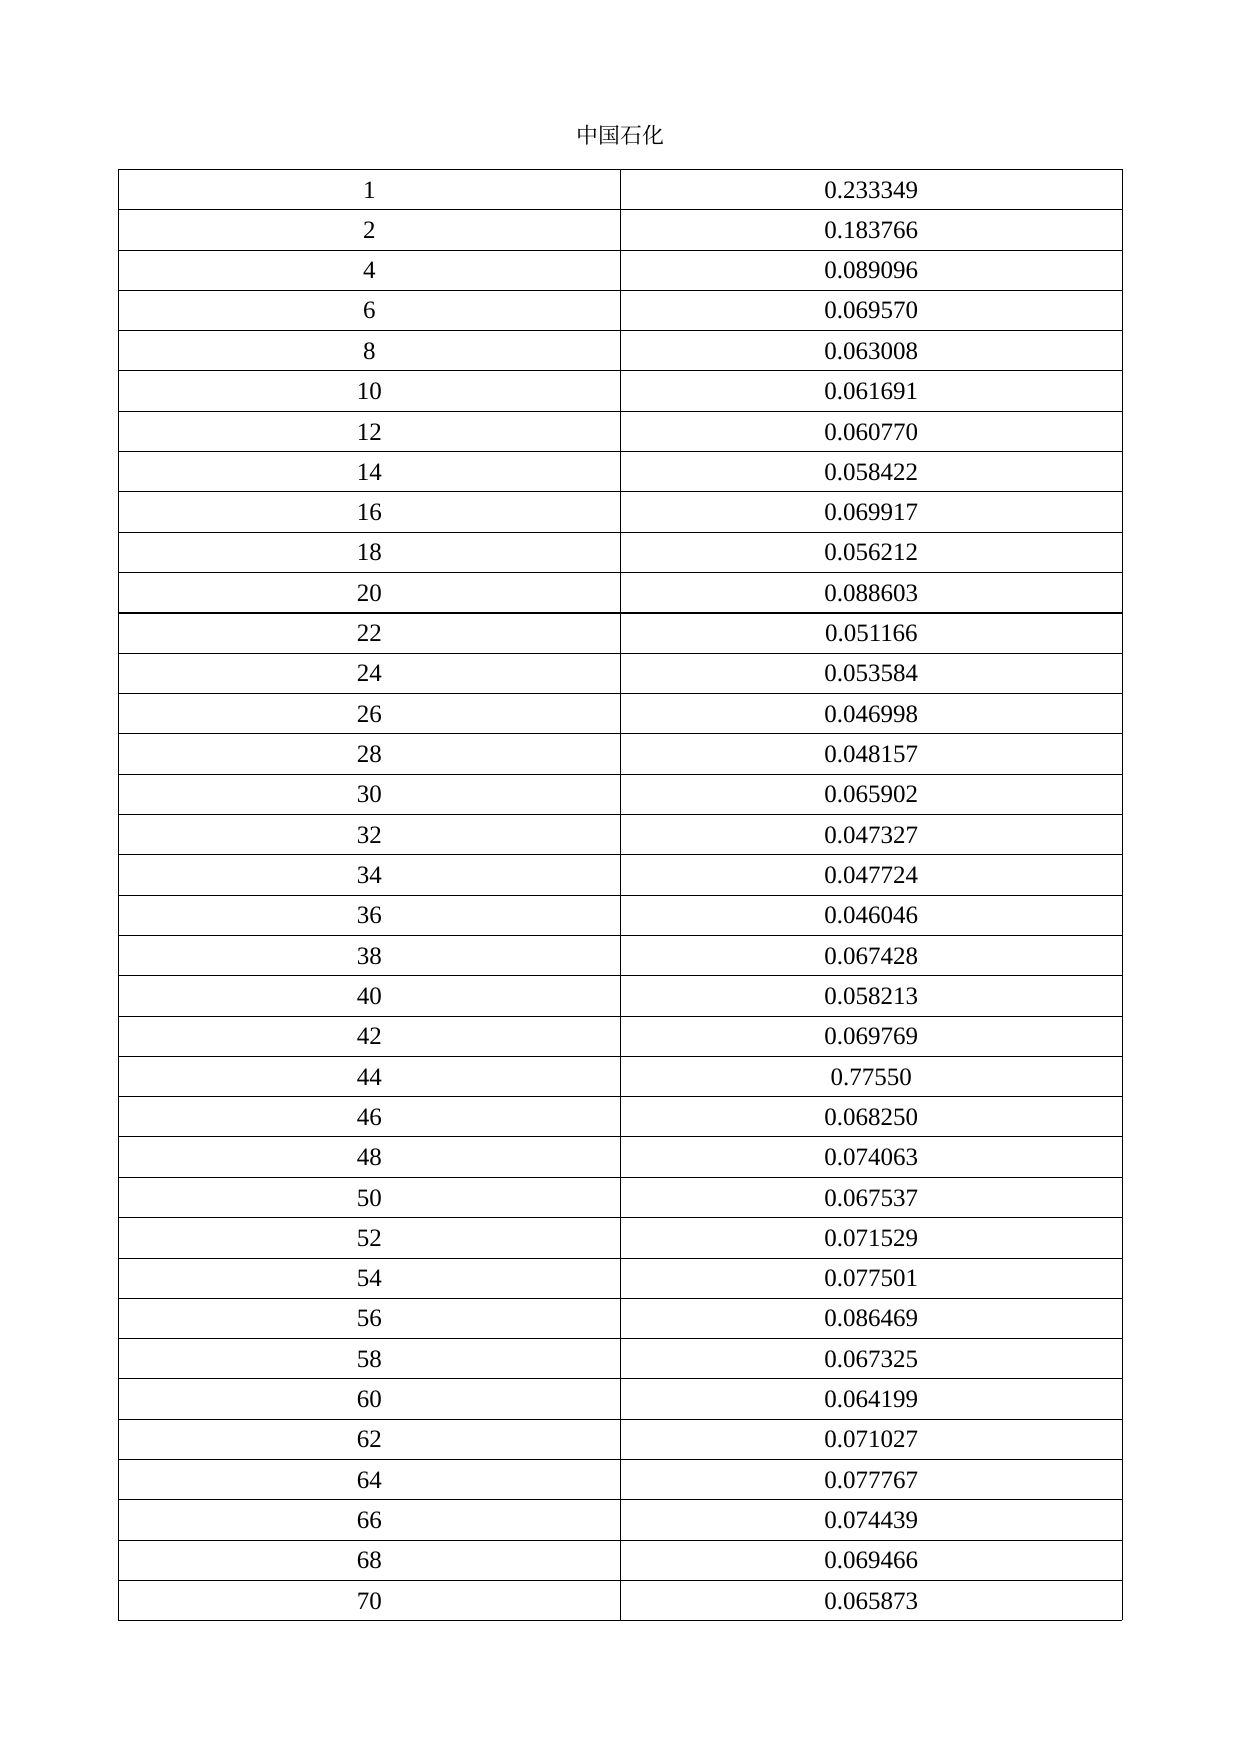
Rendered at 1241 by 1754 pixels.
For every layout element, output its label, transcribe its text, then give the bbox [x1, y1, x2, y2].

table_cell 44 [119, 1057, 620, 1096]
table_cell 0.088603 [621, 573, 1122, 612]
table_cell 0.053584 [621, 654, 1122, 693]
table_cell 10 [119, 371, 620, 411]
table_cell 0.046998 [621, 694, 1122, 733]
table_cell 18 [119, 533, 620, 572]
table_cell 46 [119, 1097, 620, 1136]
table_header 22 [119, 614, 620, 653]
table_cell 0.183766 [621, 210, 1122, 249]
table_cell 0.047724 [621, 855, 1122, 894]
table_header 0.233349 [621, 170, 1122, 209]
table_cell 0.074063 [621, 1137, 1122, 1177]
table_cell 40 [119, 976, 620, 1016]
table_cell 0.047327 [621, 815, 1122, 854]
table_cell 0.048157 [621, 734, 1122, 774]
table_cell 0.067428 [621, 936, 1122, 975]
table_cell 60 [119, 1379, 620, 1419]
table_cell 0.061691 [621, 371, 1122, 411]
table_cell 0.069769 [621, 1017, 1122, 1056]
table_cell 62 [119, 1420, 620, 1459]
table_cell 0.068250 [621, 1097, 1122, 1136]
table_cell 0.069466 [621, 1541, 1122, 1580]
table_cell 32 [119, 815, 620, 854]
table_cell 0.058213 [621, 976, 1122, 1016]
table_cell 66 [119, 1500, 620, 1539]
table_cell 0.089096 [621, 251, 1122, 290]
table_cell 8 [119, 331, 620, 370]
table_cell 4 [119, 251, 620, 290]
table_cell 58 [119, 1339, 620, 1378]
table_cell 12 [119, 412, 620, 451]
table_cell 0.067537 [621, 1178, 1122, 1217]
table_cell 26 [119, 694, 620, 733]
table_cell 48 [119, 1137, 620, 1177]
table_cell 70 [119, 1581, 620, 1620]
table_header 1 [119, 170, 620, 209]
table_cell 2 [119, 210, 620, 249]
table_cell 54 [119, 1259, 620, 1298]
table_cell 0.77550 [621, 1057, 1122, 1096]
table_cell 0.069570 [621, 291, 1122, 330]
table_cell 0.086469 [621, 1299, 1122, 1338]
table_cell 0.046046 [621, 896, 1122, 935]
table_cell 0.067325 [621, 1339, 1122, 1378]
table_cell 6 [119, 291, 620, 330]
table_cell 0.063008 [621, 331, 1122, 370]
table_cell 42 [119, 1017, 620, 1056]
table_cell 34 [119, 855, 620, 894]
table_cell 30 [119, 775, 620, 814]
table_cell 0.058422 [621, 452, 1122, 491]
table_cell 0.060770 [621, 412, 1122, 451]
table_cell 56 [119, 1299, 620, 1338]
table_cell 0.064199 [621, 1379, 1122, 1419]
table_cell 28 [119, 734, 620, 774]
text 中国石化 [118, 118, 1122, 149]
table_cell 20 [119, 573, 620, 612]
table_header 0.051166 [621, 614, 1122, 653]
table_cell 24 [119, 654, 620, 693]
table_cell 50 [119, 1178, 620, 1217]
table_cell 0.077767 [621, 1460, 1122, 1499]
table_cell 0.065902 [621, 775, 1122, 814]
table_cell 0.071529 [621, 1218, 1122, 1257]
table_cell 0.074439 [621, 1500, 1122, 1539]
table_cell 0.056212 [621, 533, 1122, 572]
table_cell 38 [119, 936, 620, 975]
table_cell 0.069917 [621, 492, 1122, 532]
table_cell 16 [119, 492, 620, 532]
table_cell 68 [119, 1541, 620, 1580]
table_cell 64 [119, 1460, 620, 1499]
table_cell 14 [119, 452, 620, 491]
table_cell 52 [119, 1218, 620, 1257]
table_cell 0.071027 [621, 1420, 1122, 1459]
table_cell 36 [119, 896, 620, 935]
table_cell 0.077501 [621, 1259, 1122, 1298]
table_cell 0.065873 [621, 1581, 1122, 1620]
